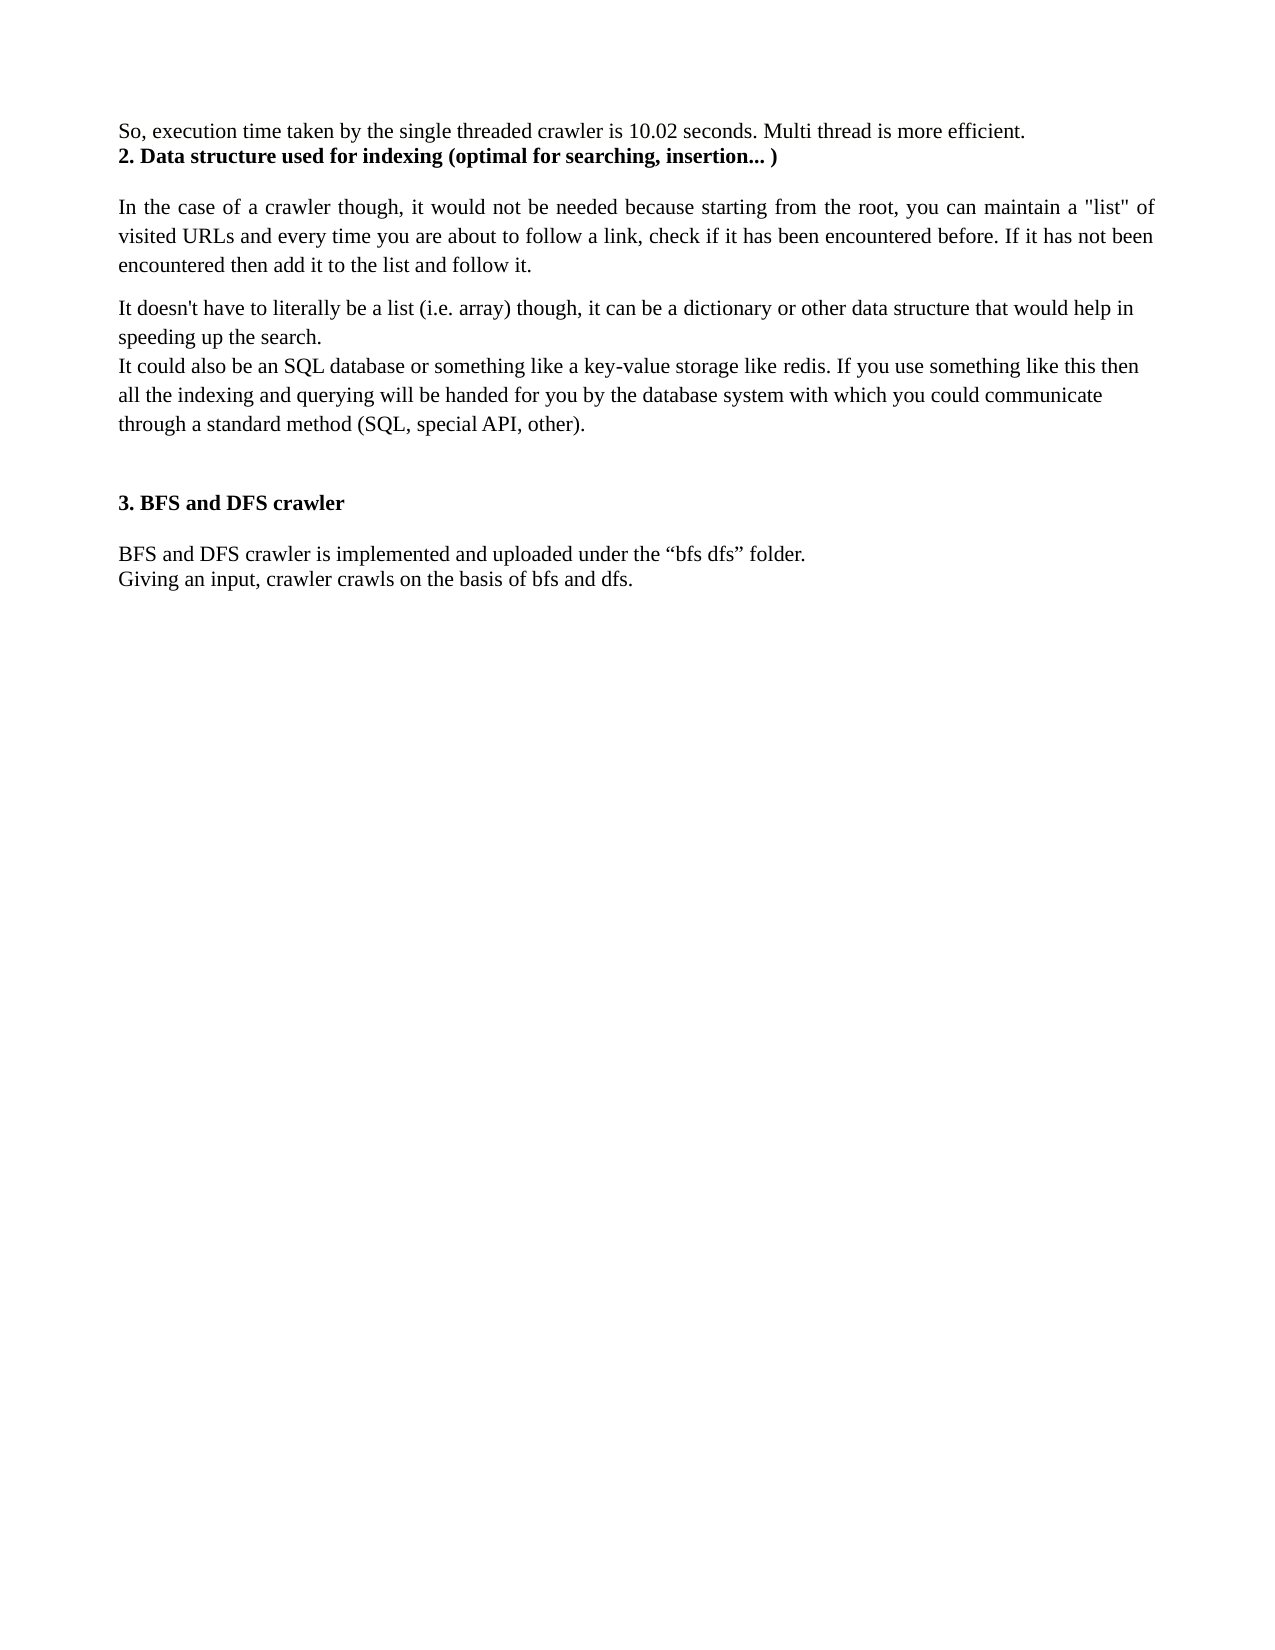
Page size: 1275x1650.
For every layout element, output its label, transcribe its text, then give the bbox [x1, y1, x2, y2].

text In the case of a crawler though, it would not be needed because starting from the root, you can maintain a "list" of visited URLs and every time you are about to follow a link, check if it has been encountered before. If it has not been encountered then add it to the list and follow it. [118, 194, 1157, 277]
text BFS and DFS crawler is implemented and uploaded under the “bfs dfs” folder. [118, 541, 1157, 566]
text It doesn't have to literally be a list (i.e. array) though, it can be a dictionary or other data structure that would help in speeding up the search. [118, 295, 1157, 349]
text It could also be an SQL database or something like a key-value storage like redis. If you use something like this then all the indexing and querying will be handed for you by the database system with which you could communicate through a standard method (SQL, special API, other). [118, 353, 1157, 436]
text 3. BFS and DFS crawler [118, 490, 1157, 516]
text Giving an input, crawler crawls on the basis of bfs and dfs. [118, 566, 1157, 591]
text So, execution time taken by the single threaded crawler is 10.02 seconds. Multi thread is more efficient. [118, 118, 1157, 143]
text 2. Data structure used for indexing (optimal for searching, insertion... ) [118, 143, 1157, 168]
